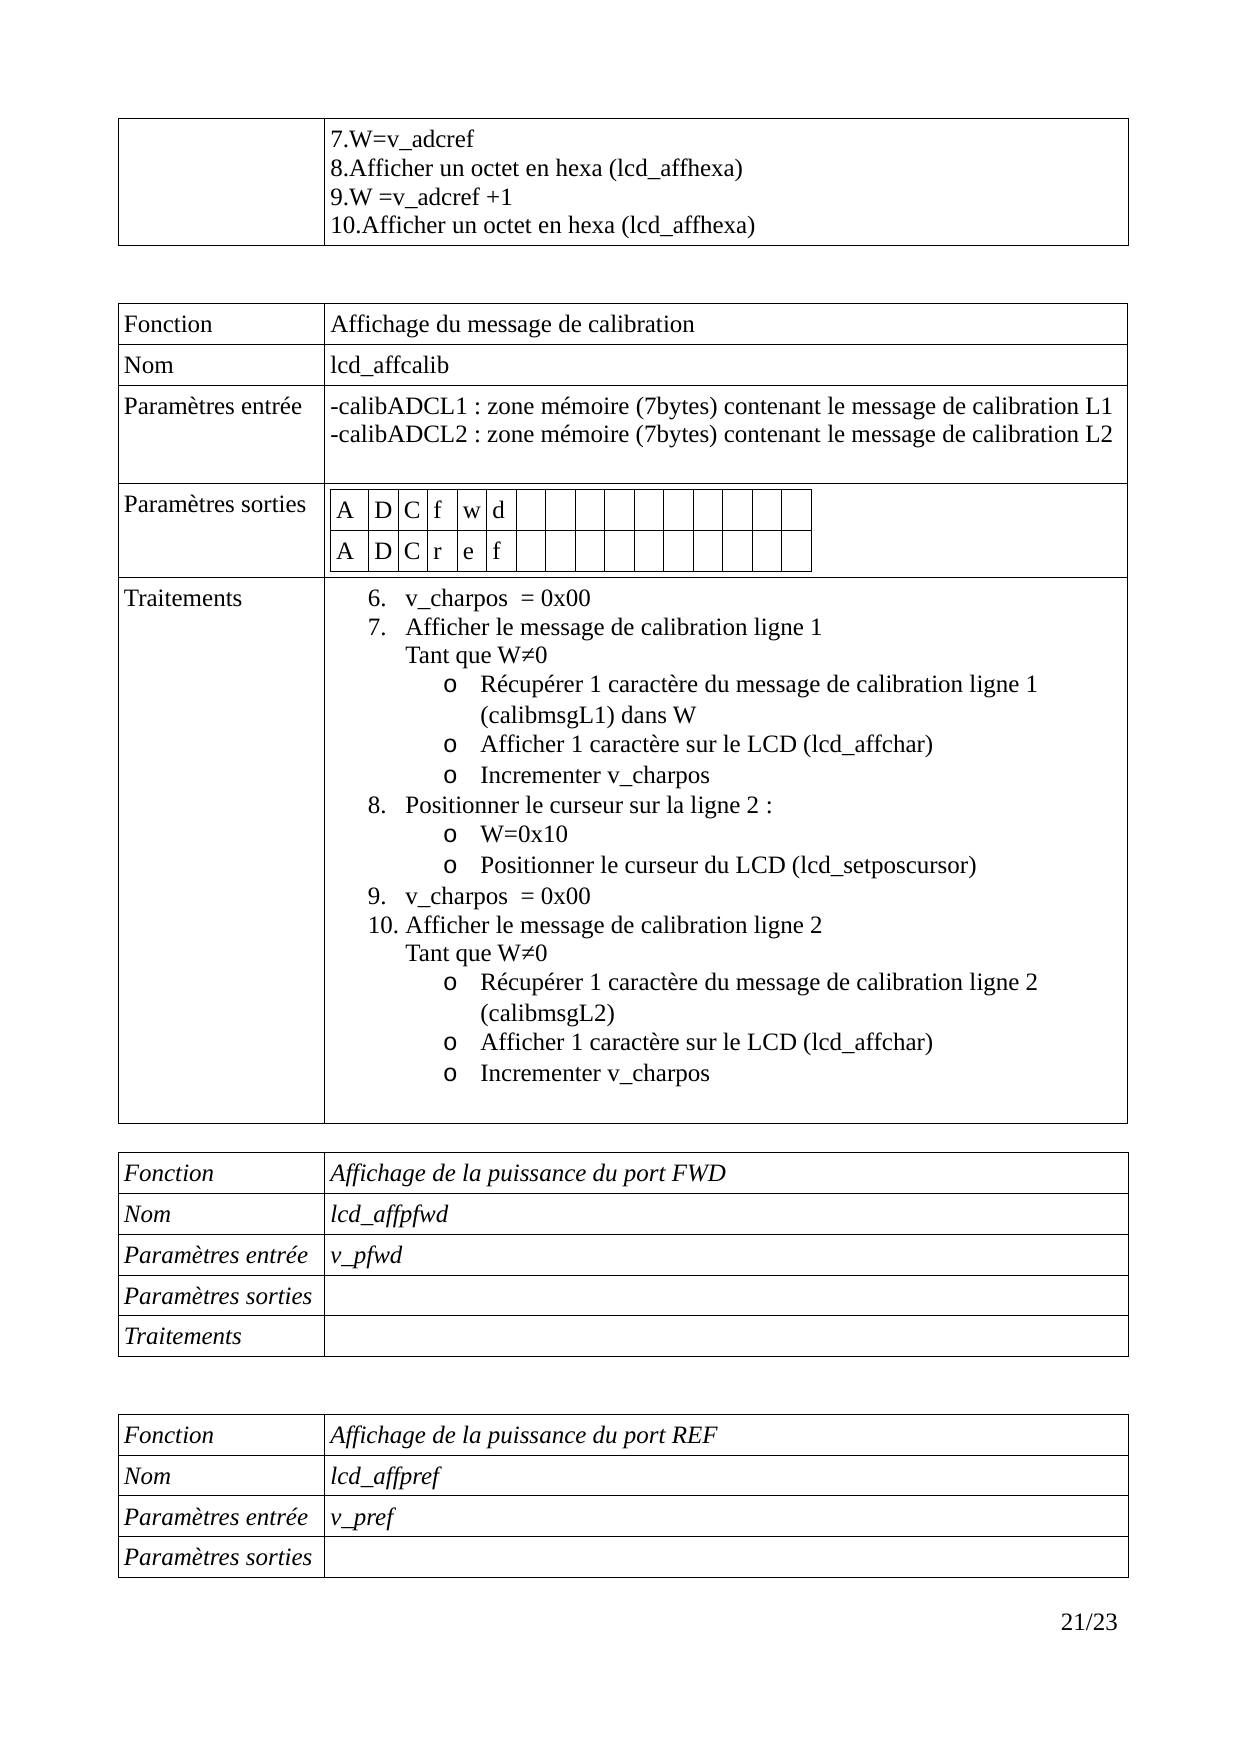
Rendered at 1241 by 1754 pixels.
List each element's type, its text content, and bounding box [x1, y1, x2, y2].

table_cell Traitements [119, 1316, 324, 1356]
table_header D [369, 490, 398, 530]
table_header A [331, 490, 368, 530]
table_cell D [369, 531, 398, 571]
table_cell Paramètres entrée [119, 386, 324, 483]
table_cell A [331, 531, 368, 571]
table_cell [635, 531, 663, 571]
table_cell Nom [119, 1194, 324, 1234]
table_cell Paramètres entrée [119, 1496, 324, 1536]
table_cell lcd_affpref [325, 1456, 1128, 1495]
table_cell [119, 119, 324, 245]
table_header Affichage du message de calibration [325, 304, 1127, 344]
table_cell C [399, 531, 427, 571]
table_cell v_pref [325, 1496, 1128, 1536]
table_cell e [458, 531, 486, 571]
table_header Affichage de la puissance du port REF [325, 1415, 1128, 1455]
table_cell [325, 1537, 1128, 1577]
table_header d [487, 490, 516, 530]
table_cell v_pfwd [325, 1235, 1128, 1274]
table_cell [325, 1316, 1128, 1356]
table_cell [576, 531, 604, 571]
table_cell [723, 531, 752, 571]
table_cell v_charpos = 0x00 Afficher le message de calibration ligne 1 Tant que W≠0 Récupérer 1 caractère du message de calibration ligne 1 (calibmsgL1) dans W Afficher 1 caractère sur le LCD (lcd_affchar) Incrementer v_charpos Positionner le curseur sur la ligne 2 : W=0x10 Positionner le curseur du LCD (lcd_setposcursor) v_charpos = 0x00 Afficher le message de calibration ligne 2 Tant que W≠0 Récupérer 1 caractère du message de calibration ligne 2 (calibmsgL2) Afficher 1 caractère sur le LCD (lcd_affchar) Incrementer v_charpos [325, 578, 1127, 1123]
table_cell f [487, 531, 516, 571]
table_header [517, 490, 545, 530]
table_cell r [428, 531, 457, 571]
table_header w [458, 490, 486, 530]
table_cell Traitements [119, 578, 324, 1123]
table_cell Paramètres sorties [119, 1276, 324, 1315]
table_header [576, 490, 604, 530]
table_cell [753, 531, 781, 571]
table_header Fonction [119, 1153, 324, 1193]
table_cell [605, 531, 634, 571]
table_header [605, 490, 634, 530]
table_cell [694, 531, 722, 571]
table_cell Paramètres sorties [119, 484, 324, 577]
table_header [723, 490, 752, 530]
table_header f [428, 490, 457, 530]
table_cell [517, 531, 545, 571]
table_header [635, 490, 663, 530]
table_cell [546, 531, 575, 571]
table_header [546, 490, 575, 530]
table_cell Paramètres entrée [119, 1235, 324, 1274]
table_cell 7.W=v_adcref 8.Afficher un octet en hexa (lcd_affhexa) 9.W =v_adcref +1 10.Afficher un octet en hexa (lcd_affhexa) [325, 119, 1128, 245]
table_header [694, 490, 722, 530]
table_header Affichage de la puissance du port FWD [325, 1153, 1128, 1193]
table_cell lcd_affcalib [325, 345, 1127, 384]
table_cell Nom [119, 345, 324, 384]
table_cell -calibADCL1 : zone mémoire (7bytes) contenant le message de calibration L1 -calibADCL2 : zone mémoire (7bytes) contenant le message de calibration L2 [325, 386, 1127, 483]
table_cell [325, 1276, 1128, 1315]
table_header [664, 490, 693, 530]
table_cell [664, 531, 693, 571]
table_header [782, 490, 811, 530]
table_cell Paramètres sorties [119, 1537, 324, 1577]
table_cell lcd_affpfwd [325, 1194, 1128, 1234]
table_cell Nom [119, 1456, 324, 1495]
table_cell [782, 531, 811, 571]
table_cell [325, 484, 1127, 577]
table_header [753, 490, 781, 530]
table_header C [399, 490, 427, 530]
table_header Fonction [119, 1415, 324, 1455]
table_header Fonction [119, 304, 324, 344]
